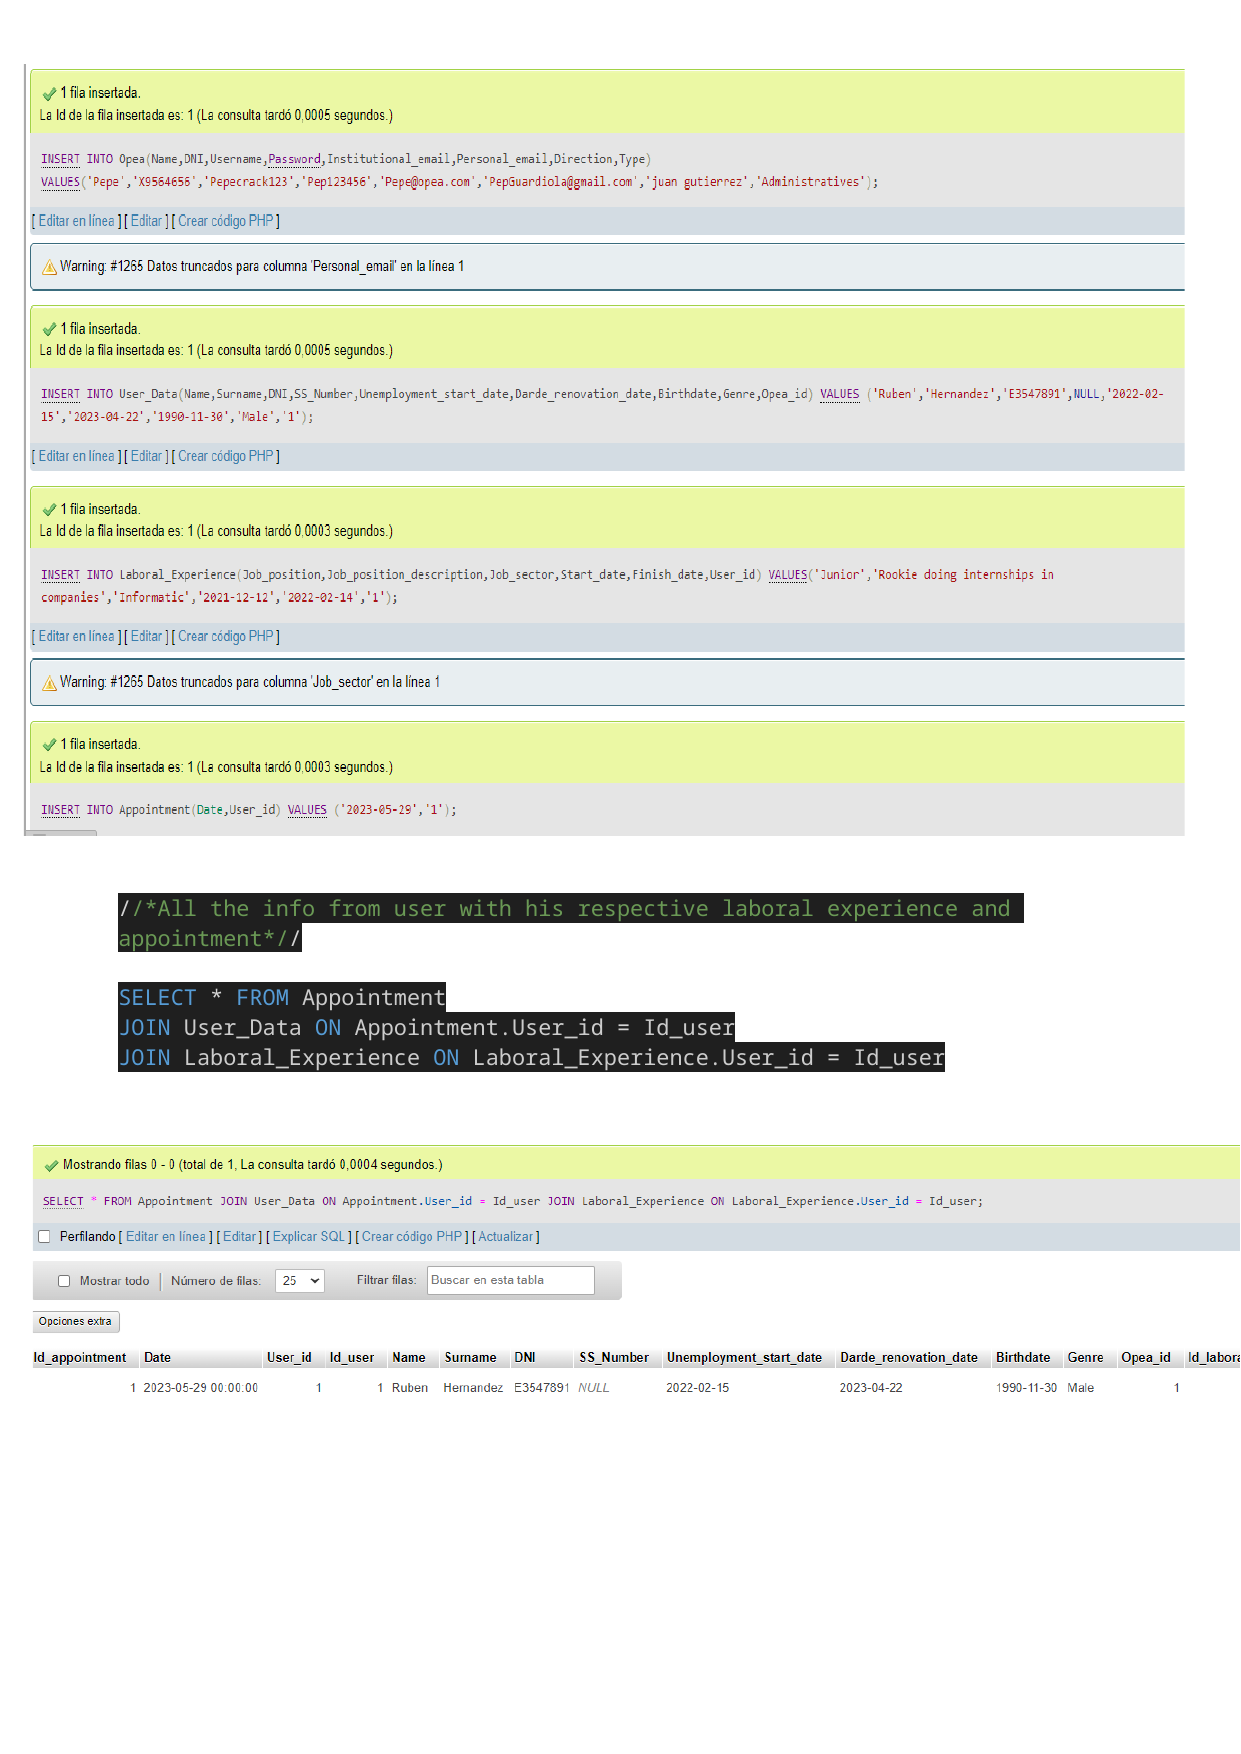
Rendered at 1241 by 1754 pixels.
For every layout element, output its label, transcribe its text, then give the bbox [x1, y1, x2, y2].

text //*All the info from user with his respective laboral experience and appointment*// [118, 893, 1122, 952]
text JOIN Laboral_Experience ON Laboral_Experience.User_id = Id_user [118, 1042, 1122, 1072]
text JOIN User_Data ON Appointment.User_id = Id_user [118, 1012, 1122, 1042]
picture [23, 64, 1185, 836]
text SELECT * FROM Appointment [118, 982, 1122, 1012]
picture [32, 1138, 1240, 1421]
